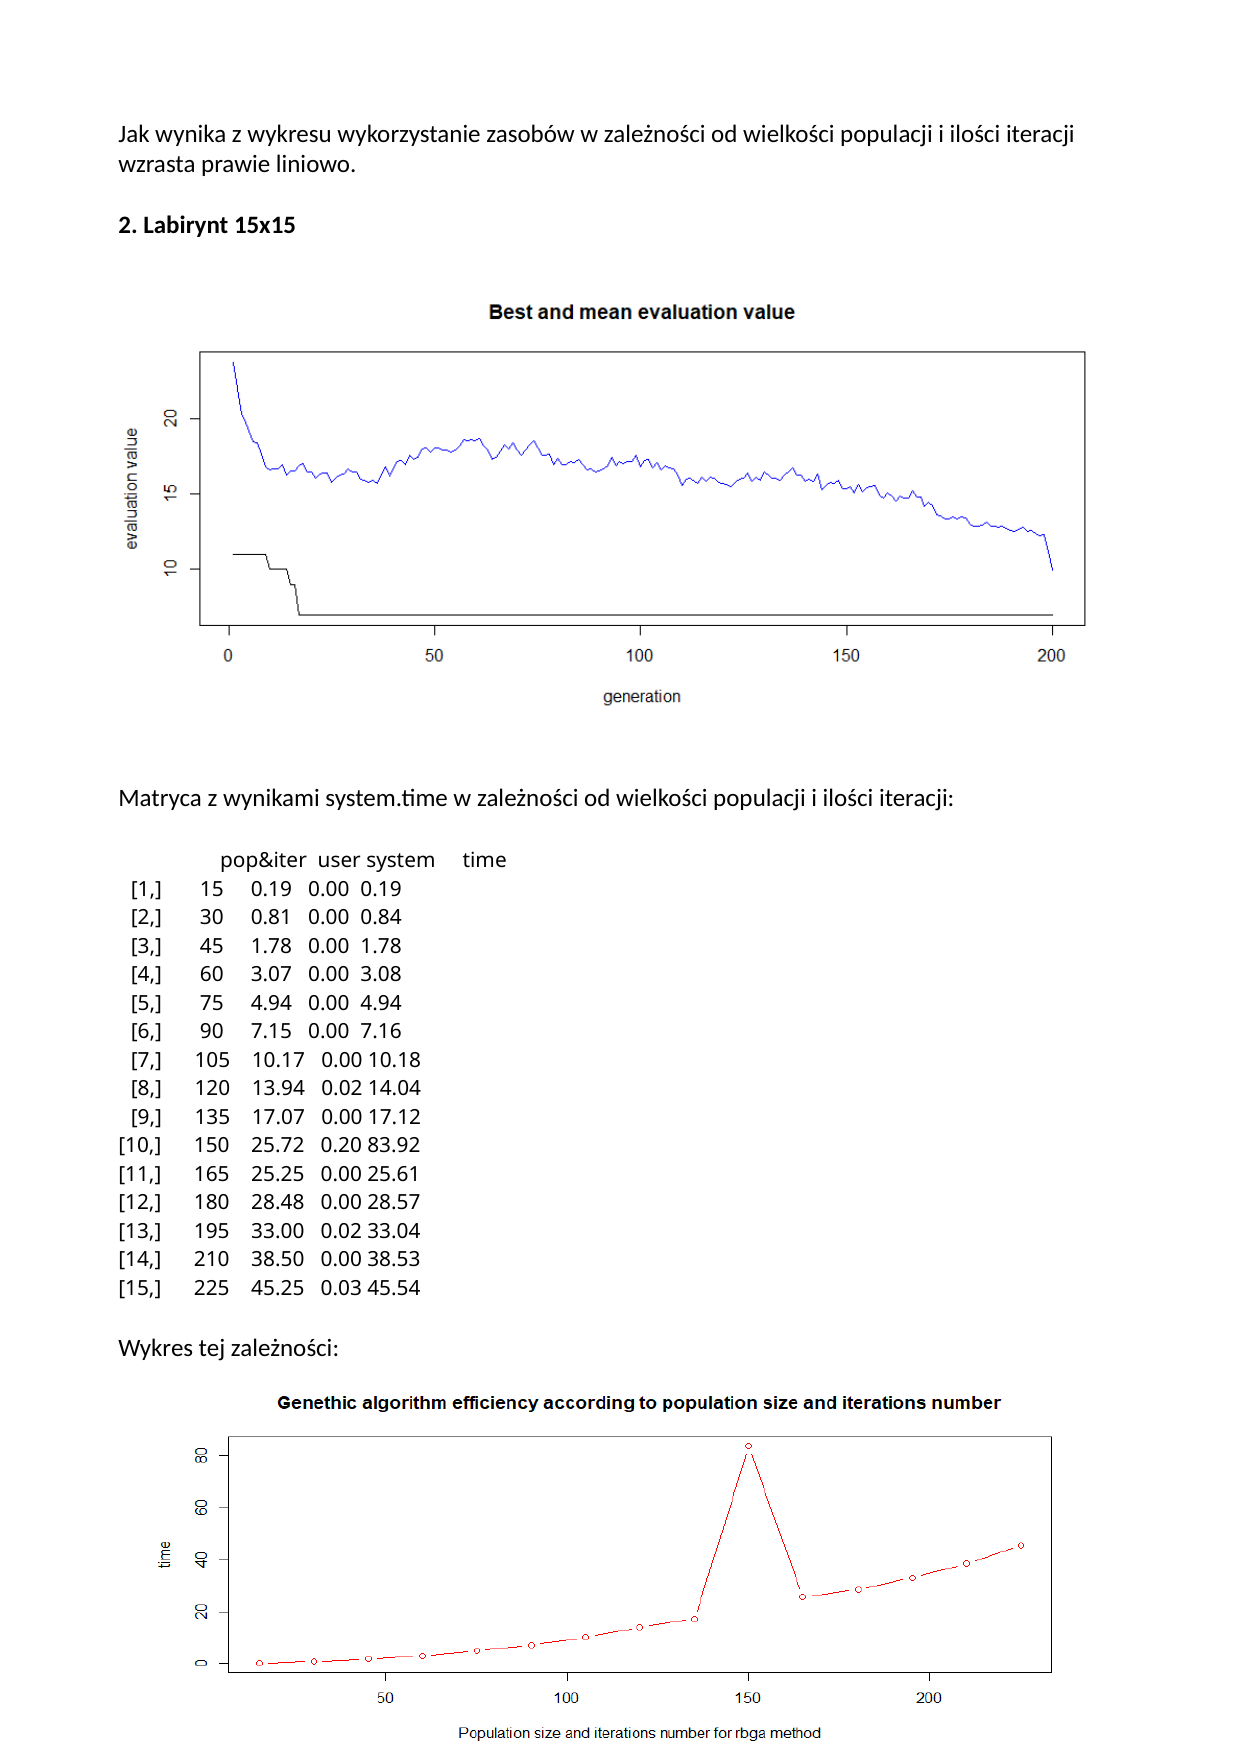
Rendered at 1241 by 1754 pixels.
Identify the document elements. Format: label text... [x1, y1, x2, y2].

text [5,] 75 4.94 0.00 4.94 [118, 988, 1122, 1016]
text [9,] 135 17.07 0.00 17.12 [118, 1102, 1122, 1131]
text [8,] 120 13.94 0.02 14.04 [118, 1073, 1122, 1102]
text [3,] 45 1.78 0.00 1.78 [118, 931, 1122, 959]
text [13,] 195 33.00 0.02 33.04 [118, 1216, 1122, 1244]
text [4,] 60 3.07 0.00 3.08 [118, 959, 1122, 988]
picture [118, 270, 1123, 721]
text [11,] 165 25.25 0.00 25.61 [118, 1159, 1122, 1187]
text 2. Labirynt 15x15 [118, 210, 1122, 240]
text [10,] 150 25.72 0.20 83.92 [118, 1131, 1122, 1159]
text [7,] 105 10.17 0.00 10.18 [118, 1045, 1122, 1073]
text pop&iter user system time [118, 843, 1122, 874]
text [2,] 30 0.81 0.00 0.84 [118, 902, 1122, 931]
text Jak wynika z wykresu wykorzystanie zasobów w zależności od wielkości populacji i ilości iteracji wzrasta prawie liniowo. [118, 118, 1122, 179]
text [15,] 225 45.25 0.03 45.54 [118, 1273, 1122, 1301]
text Matryca z wynikami system.time w zależności od wielkości populacji i ilości iteracji: [118, 782, 1122, 813]
text [6,] 90 7.15 0.00 7.16 [118, 1016, 1122, 1045]
text [12,] 180 28.48 0.00 28.57 [118, 1187, 1122, 1216]
text [14,] 210 38.50 0.00 38.53 [118, 1244, 1122, 1273]
text [1,] 15 0.19 0.00 0.19 [118, 874, 1122, 902]
text Wykres tej zależności: [118, 1332, 1122, 1362]
picture [154, 1367, 1086, 1754]
